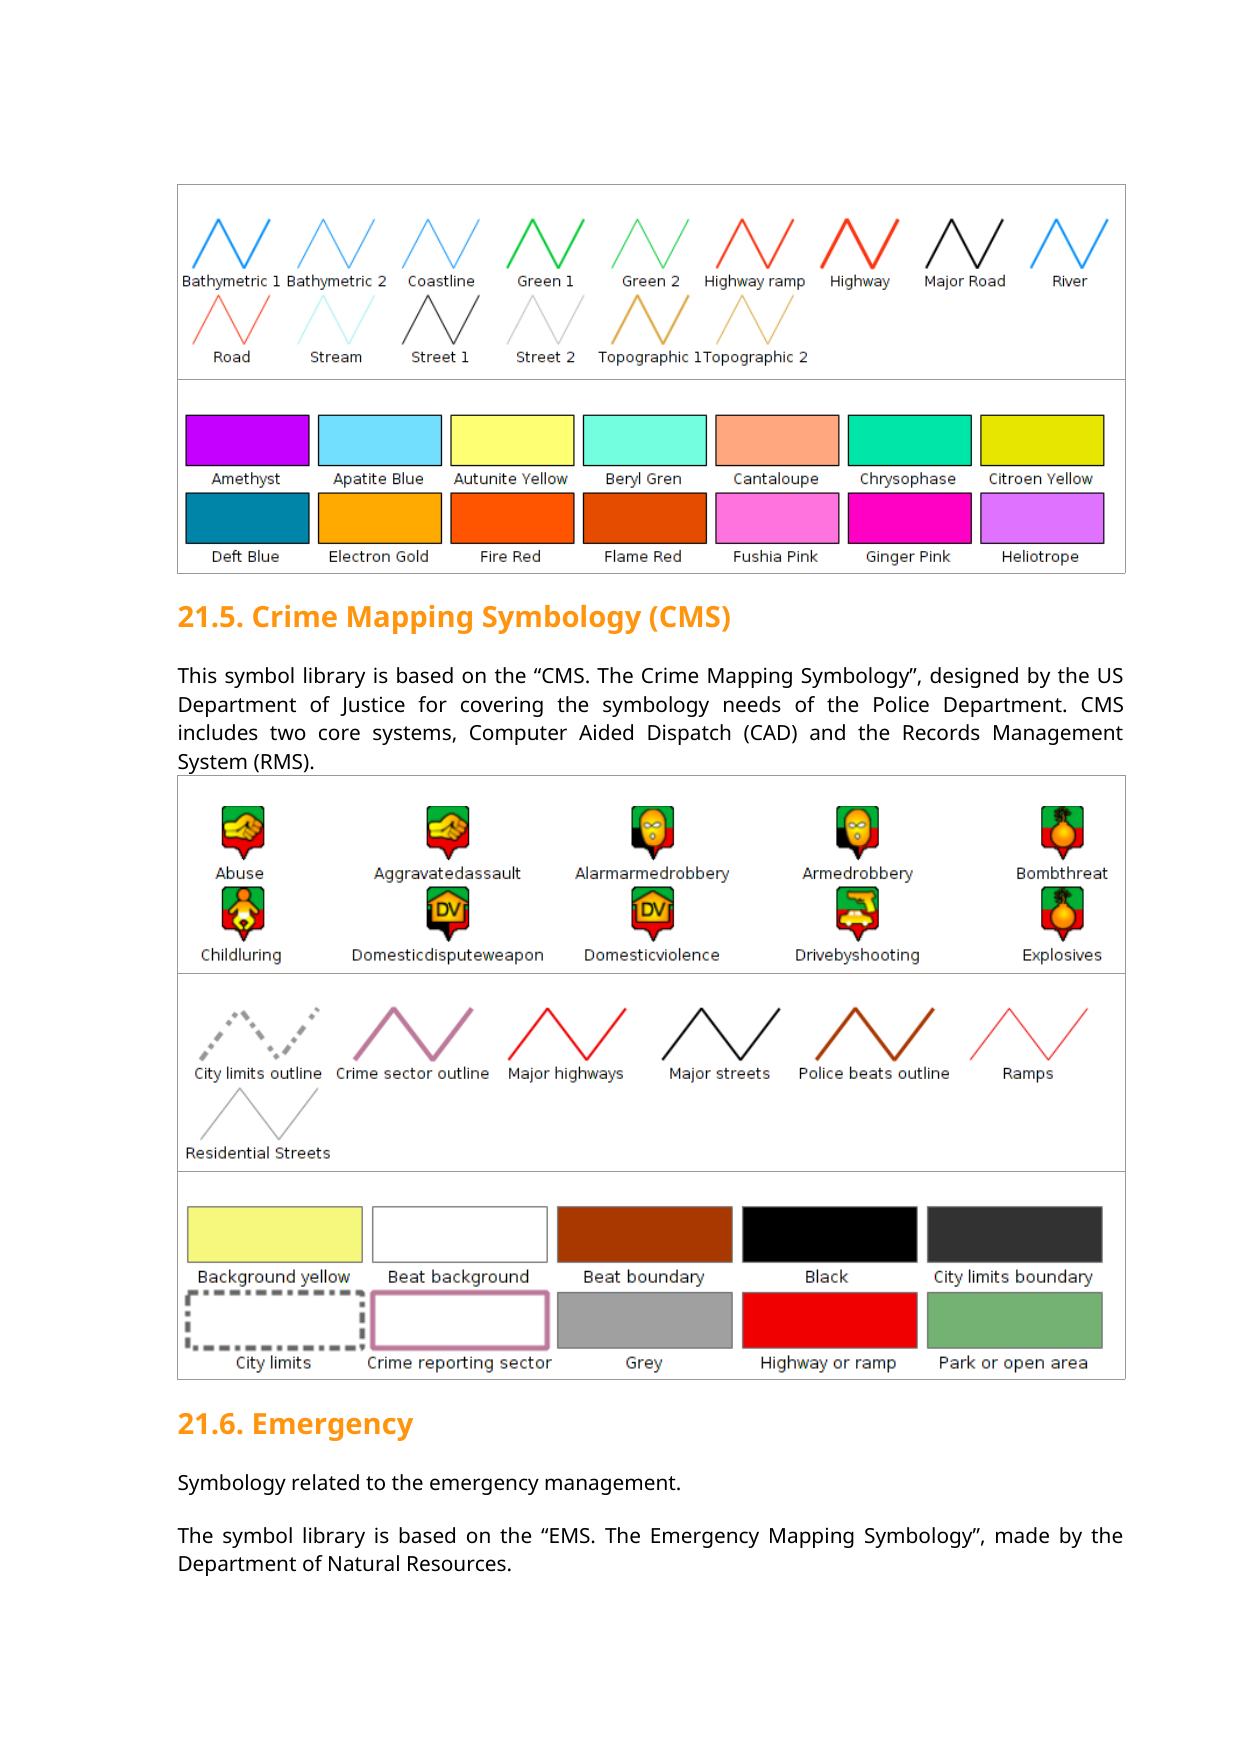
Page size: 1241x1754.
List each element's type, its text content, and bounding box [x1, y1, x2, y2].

table_cell [178, 1172, 1125, 1379]
picture [182, 806, 1120, 967]
table_header [178, 776, 1125, 972]
table_cell [178, 974, 1125, 1171]
picture [182, 214, 1120, 374]
table_cell [178, 380, 1125, 573]
table_cell [178, 185, 1125, 379]
text The symbol library is based on the “EMS. The Emergency Mapping Symbology”, made by the Department of Natural Resources. [177, 1521, 1125, 1578]
subtitle 21.6. Emergency [177, 1403, 1125, 1443]
subtitle 21.5. Crime Mapping Symbology (CMS) [177, 597, 1125, 636]
picture [182, 1202, 1120, 1374]
picture [182, 410, 1120, 568]
text Symbology related to the emergency management. [177, 1468, 1125, 1496]
text This symbol library is based on the “CMS. The Crime Mapping Symbology”, designed by the US Department of Justice for covering the symbology needs of the Police Department. CMS includes two core systems, Computer Aided Dispatch (CAD) and the Records Management System (RMS). [177, 661, 1125, 775]
picture [182, 1003, 1120, 1166]
